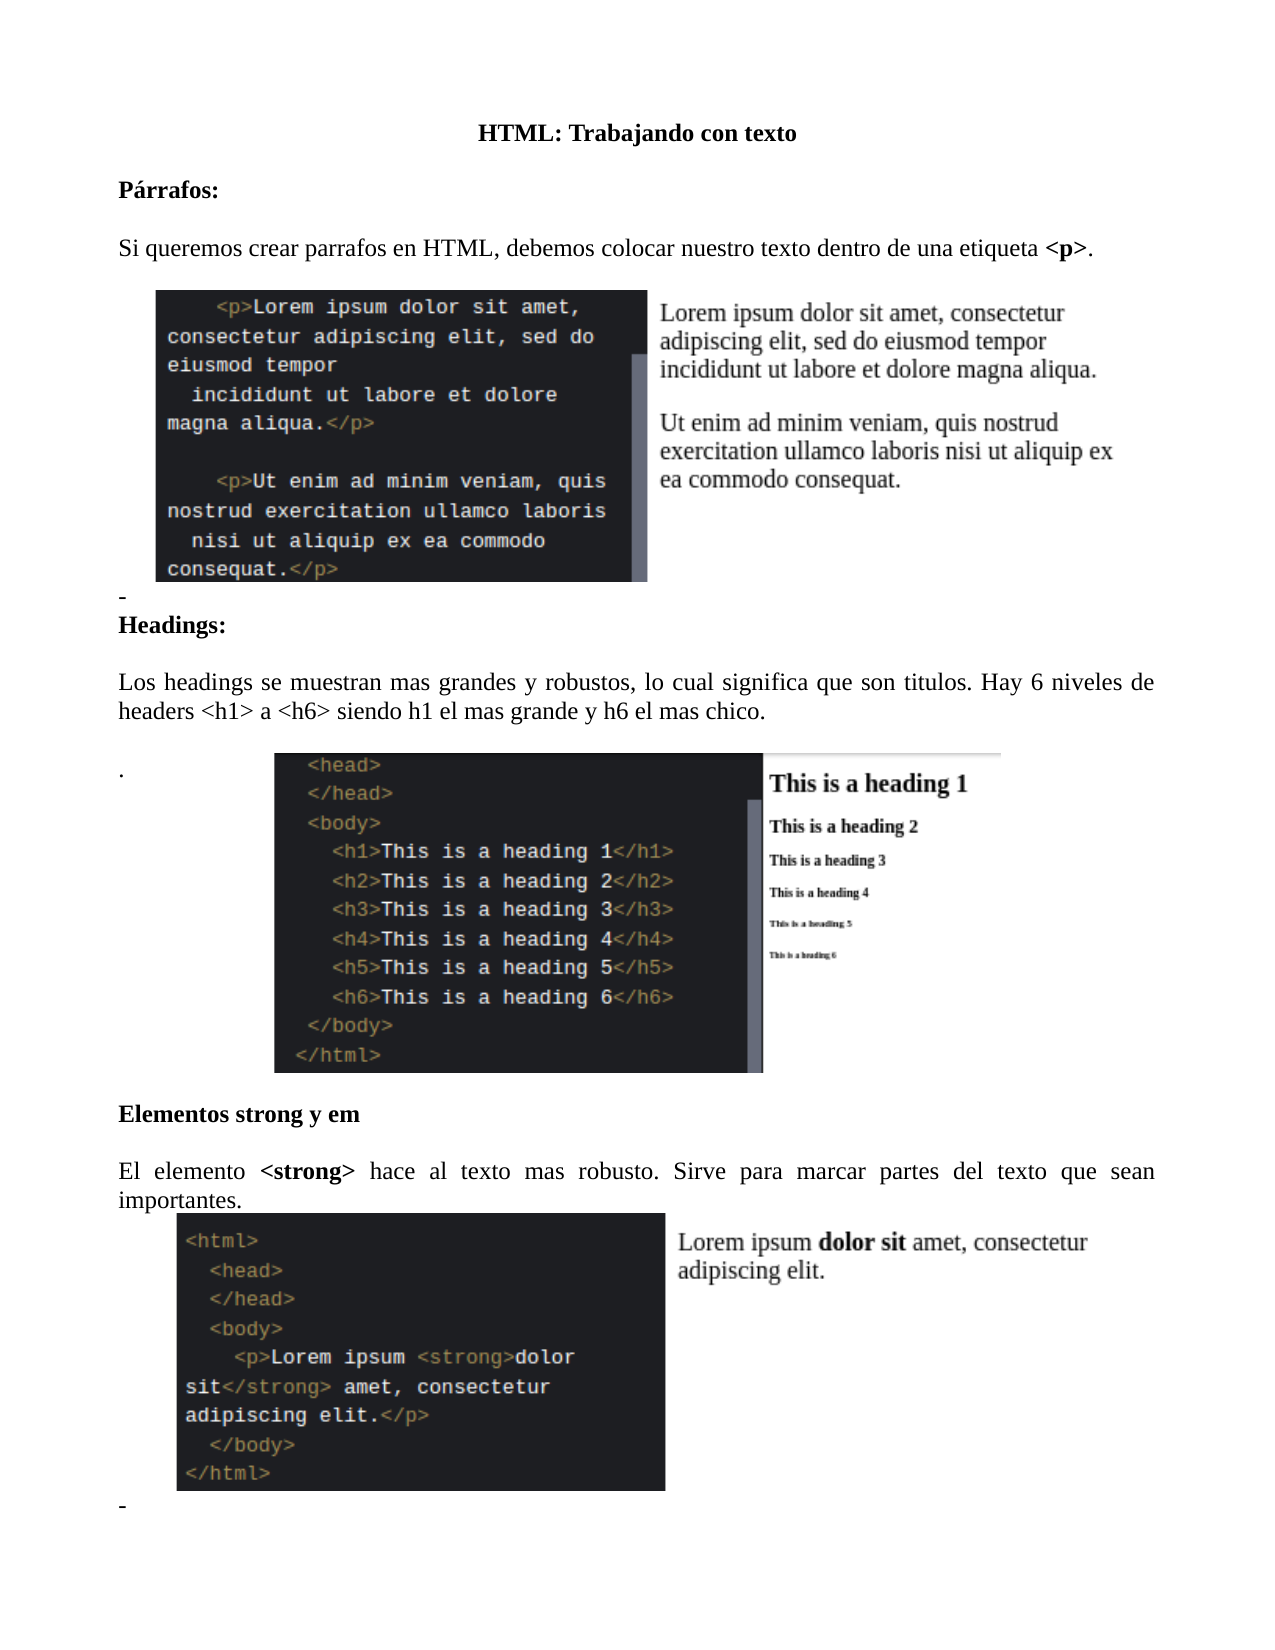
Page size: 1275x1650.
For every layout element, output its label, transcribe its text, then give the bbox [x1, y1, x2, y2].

text HTML: Trabajando con texto [118, 118, 1157, 147]
picture [155, 290, 1120, 582]
text Headings: [118, 610, 1157, 639]
text - [118, 291, 1157, 610]
text . [118, 754, 274, 782]
text Si queremos crear parrafos en HTML, debemos colocar nuestro texto dentro de una etiqueta <p>. [118, 233, 1157, 262]
text Los headings se muestran mas grandes y robustos, lo cual significa que son titulos. Hay 6 niveles de headers <h1> a <h6> siendo h1 el mas grande y h6 el mas chico. [118, 667, 1157, 725]
text - [118, 1214, 1157, 1519]
text Elementos strong y em [118, 1099, 1157, 1127]
text Párrafos: [118, 176, 1157, 204]
picture [176, 1213, 1099, 1491]
text [1001, 754, 1157, 782]
picture [274, 753, 1001, 1073]
text El elemento <strong> hace al texto mas robusto. Sirve para marcar partes del texto que sean importantes. [118, 1156, 1157, 1214]
